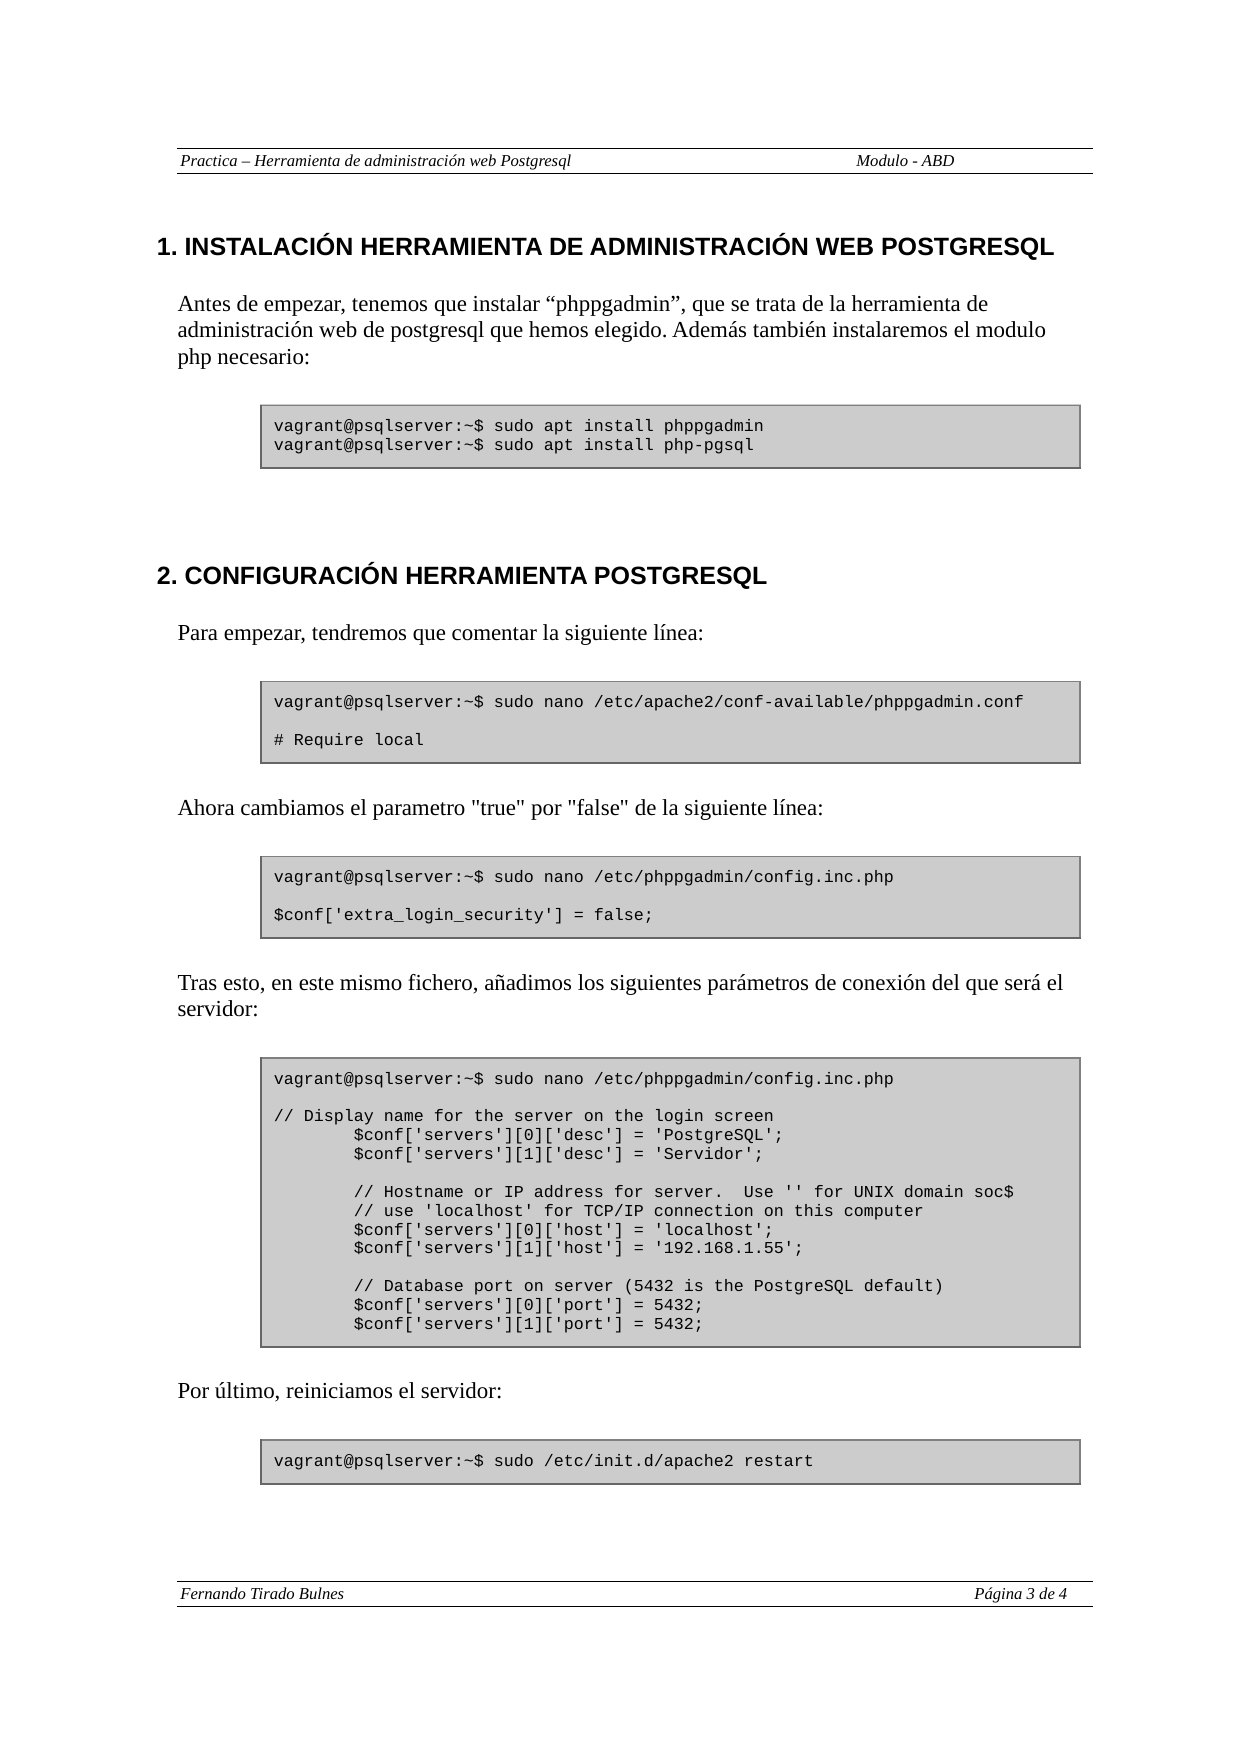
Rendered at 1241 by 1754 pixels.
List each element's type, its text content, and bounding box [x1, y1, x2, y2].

text $conf['servers'][1]['host'] = '192.168.1.55'; [262, 1227, 1079, 1246]
subtitle INSTALACIÓN HERRAMIENTA DE ADMINISTRACIÓN WEB POSTGRESQL [157, 232, 1093, 261]
text // Hostname or IP address for server. Use '' for UNIX domain soc$ [262, 1170, 1079, 1189]
text Antes de empezar, tenemos que instalar “phppgadmin”, que se trata de la herramienta de administración web de postgresql que hemos elegido. Además también instalaremos el modulo php necesario: [177, 290, 1081, 369]
text $conf['extra_login_security'] = false; [262, 893, 1079, 937]
text Por último, reiniciamos el servidor: [177, 1378, 1081, 1404]
text # Require local [262, 718, 1079, 762]
text Ahora cambiamos el parametro "true" por "false" de la siguiente línea: [177, 794, 1081, 820]
text vagrant@psqlserver:~$ sudo apt install phppgadmin [262, 406, 1079, 423]
text // use 'localhost' for TCP/IP connection on this computer [262, 1189, 1079, 1208]
text $conf['servers'][0]['desc'] = 'PostgreSQL'; [262, 1113, 1079, 1132]
text vagrant@psqlserver:~$ sudo nano /etc/apache2/conf-available/phppgadmin.conf [262, 682, 1079, 699]
text Tras esto, en este mismo fichero, añadimos los siguientes parámetros de conexión del que será el servidor: [177, 969, 1081, 1022]
text Para empezar, tendremos que comentar la siguiente línea: [177, 619, 1081, 645]
text $conf['servers'][0]['port'] = 5432; [262, 1283, 1079, 1302]
text // Display name for the server on the login screen [262, 1095, 1079, 1113]
text vagrant@psqlserver:~$ sudo apt install php-pgsql [262, 423, 1079, 467]
text $conf['servers'][1]['desc'] = 'Servidor'; [262, 1132, 1079, 1151]
subtitle CONFIGURACIÓN HERRAMIENTA POSTGRESQL [157, 561, 1093, 589]
text $conf['servers'][1]['port'] = 5432; [262, 1302, 1079, 1346]
text $conf['servers'][0]['host'] = 'localhost'; [262, 1208, 1079, 1227]
text vagrant@psqlserver:~$ sudo nano /etc/phppgadmin/config.inc.php [262, 1059, 1079, 1076]
text vagrant@psqlserver:~$ sudo nano /etc/phppgadmin/config.inc.php [262, 857, 1079, 874]
text vagrant@psqlserver:~$ sudo /etc/init.d/apache2 restart [262, 1441, 1079, 1483]
text // Database port on server (5432 is the PostgreSQL default) [262, 1264, 1079, 1283]
